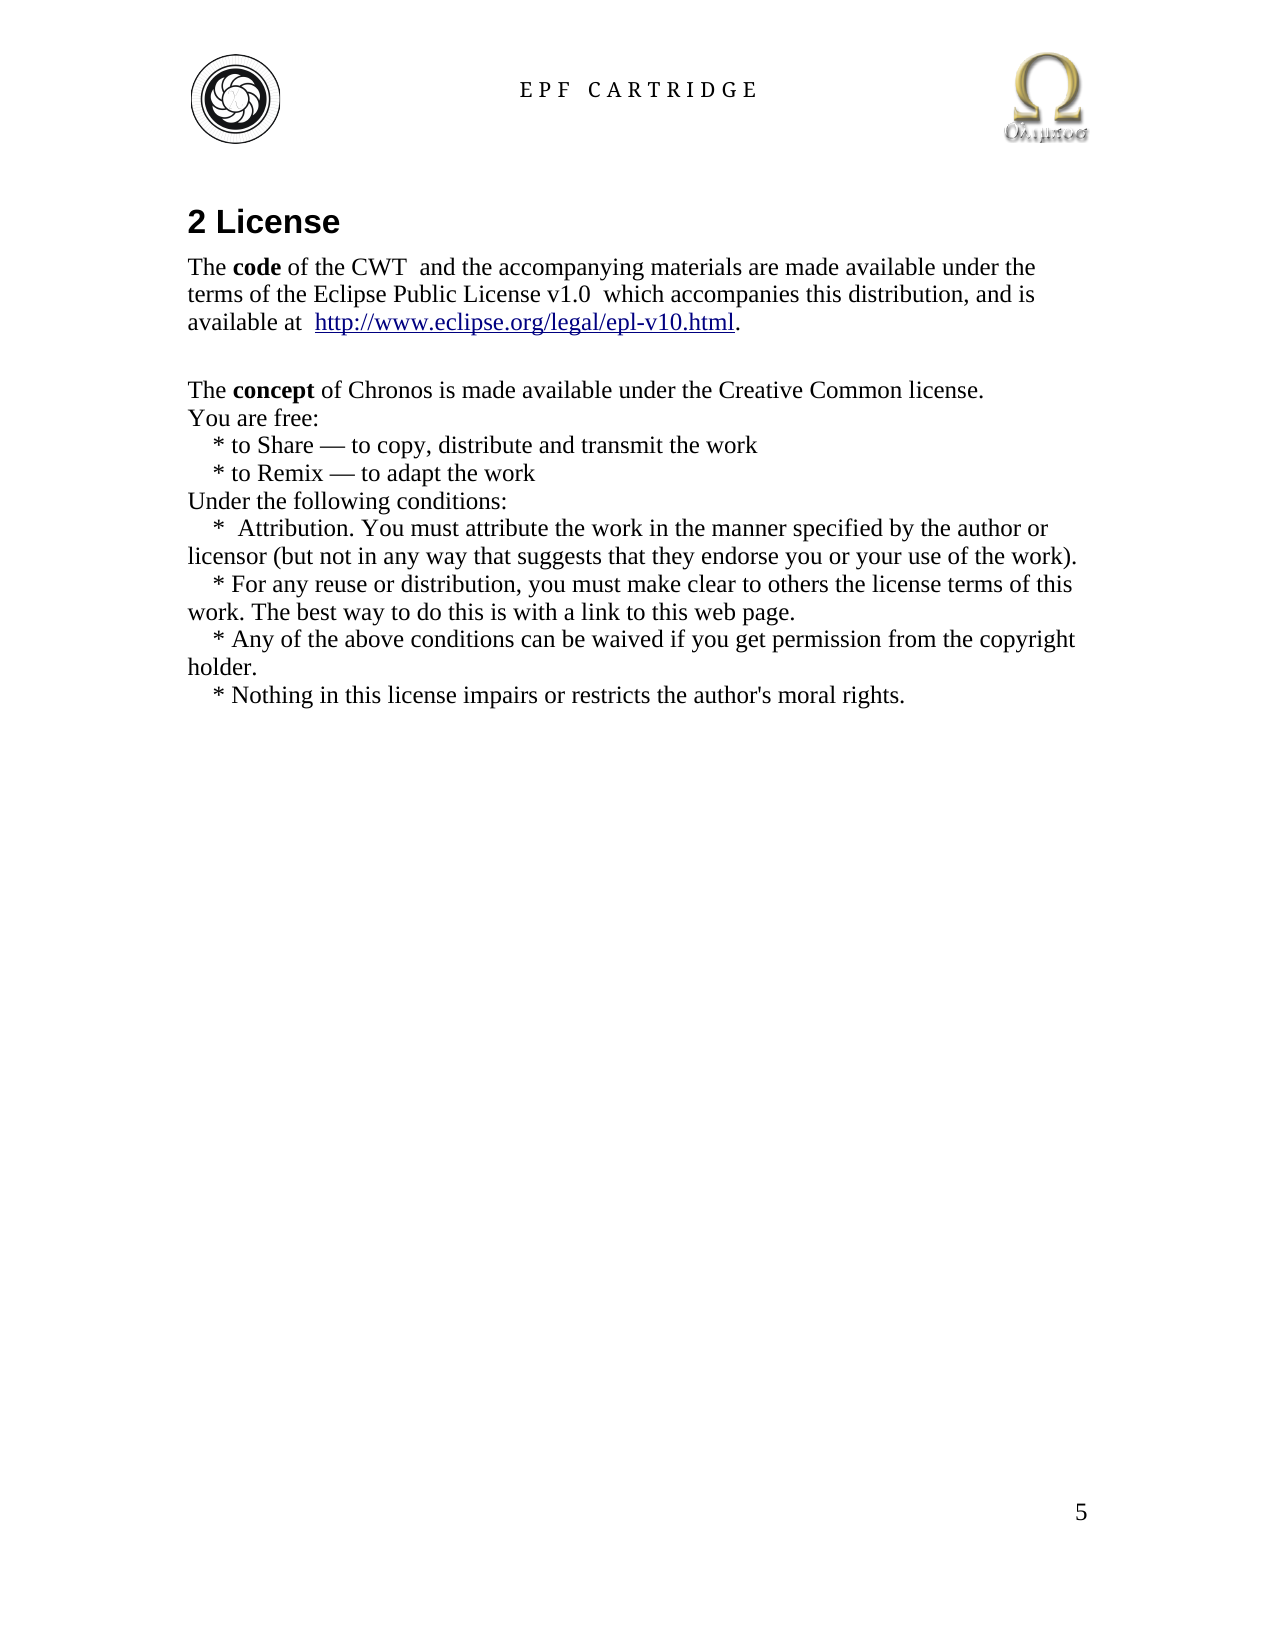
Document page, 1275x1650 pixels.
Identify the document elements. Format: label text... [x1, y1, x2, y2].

text * to Share — to copy, distribute and transmit the work [187, 431, 1087, 459]
subtitle License [187, 203, 1087, 240]
picture [191, 54, 281, 144]
text * For any reuse or distribution, you must make clear to others the license terms of this work. The best way to do this is with a link to this web page. [187, 570, 1087, 625]
text * to Remix — to adapt the work [187, 459, 1087, 487]
picture [1000, 50, 1090, 143]
text * Attribution. You must attribute the work in the manner specified by the author or licensor (but not in any way that suggests that they endorse you or your use of the work). [187, 514, 1087, 570]
text * Any of the above conditions can be waived if you get permission from the copyright holder. [187, 625, 1087, 681]
text The code of the CWT and the accompanying materials are made available under the terms of the Eclipse Public License v1.0 which accompanies this distribution, and is available at http://www.eclipse.org/legal/epl-v10.html. [187, 253, 1087, 336]
text You are free: [187, 404, 1087, 431]
text Under the following conditions: [187, 487, 1087, 514]
text * Nothing in this license impairs or restricts the author's moral rights. [187, 681, 1087, 708]
text The concept of Chronos is made available under the Creative Common license. [187, 376, 1087, 404]
